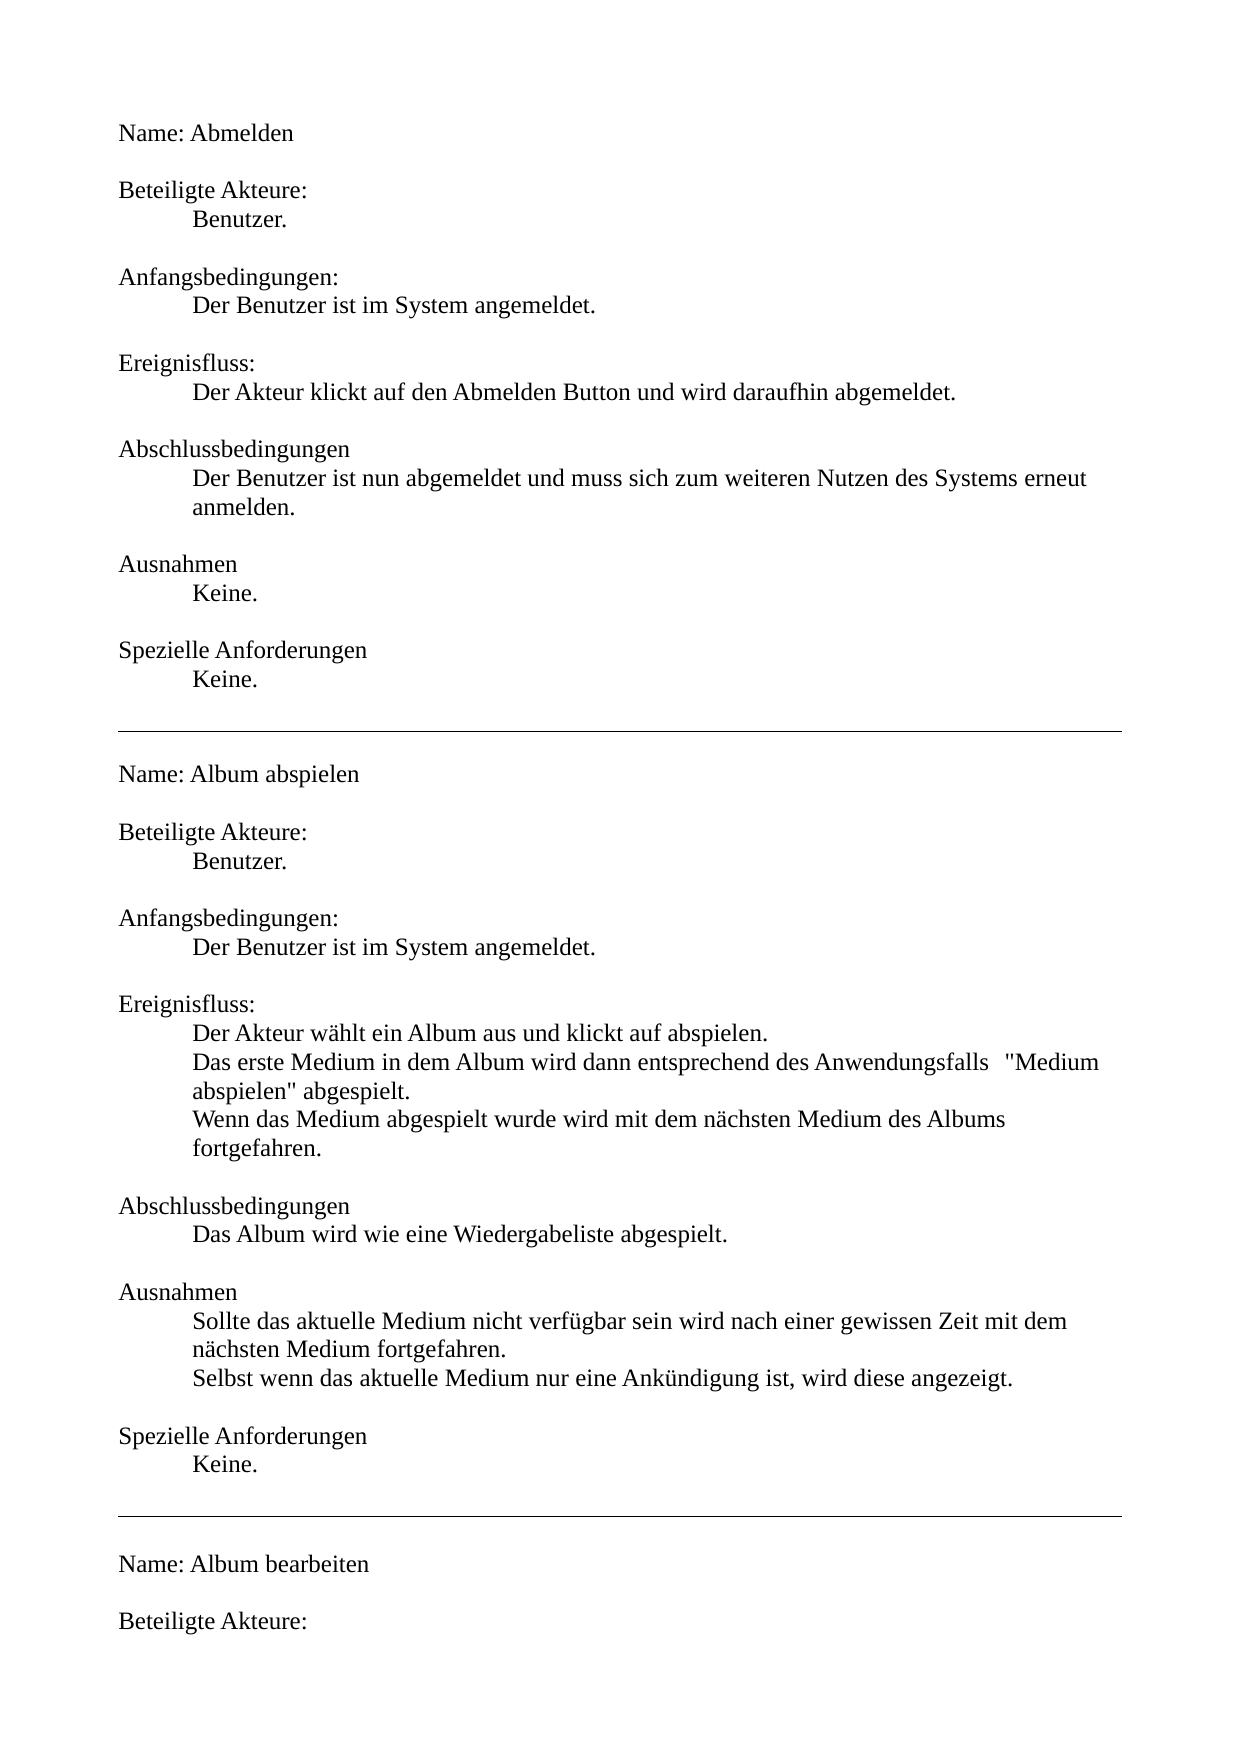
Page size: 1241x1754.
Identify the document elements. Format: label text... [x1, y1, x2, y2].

text Benutzer. [118, 204, 1122, 233]
text Spezielle Anforderungen [118, 1421, 1122, 1449]
text Ausnahmen [118, 1277, 1122, 1306]
text Anfangsbedingungen: [118, 262, 1122, 291]
text Der Benutzer ist im System angemeldet. [118, 291, 1122, 319]
text Beteiligte Akteure: [118, 176, 1122, 204]
text Beteiligte Akteure: [118, 1606, 1122, 1635]
text Abschlussbedingungen [118, 434, 1122, 463]
text Keine. [118, 664, 1122, 693]
text Keine. [118, 578, 1122, 607]
text Beteiligte Akteure: [118, 817, 1122, 846]
text Das erste Medium in dem Album wird dann entsprechend des Anwendungsfalls "Medium abspielen" abgespielt. [118, 1047, 1122, 1104]
text Anfangsbedingungen: [118, 903, 1122, 932]
text Name: Album bearbeiten [118, 1549, 1122, 1578]
text Der Akteur wählt ein Album aus und klickt auf abspielen. [118, 1018, 1122, 1047]
text Abschlussbedingungen [118, 1191, 1122, 1219]
text Selbst wenn das aktuelle Medium nur eine Ankündigung ist, wird diese angezeigt. [118, 1363, 1122, 1392]
text Der Benutzer ist im System angemeldet. [118, 932, 1122, 961]
text Das Album wird wie eine Wiedergabeliste abgespielt. [118, 1219, 1122, 1248]
text Der Benutzer ist nun abgemeldet und muss sich zum weiteren Nutzen des Systems erneut anmelden. [118, 463, 1122, 521]
text Keine. [118, 1449, 1122, 1478]
text Ereignisfluss: [118, 348, 1122, 377]
text Ereignisfluss: [118, 989, 1122, 1018]
text Sollte das aktuelle Medium nicht verfügbar sein wird nach einer gewissen Zeit mit dem nächsten Medium fortgefahren. [118, 1306, 1122, 1363]
text Name: Album abspielen [118, 759, 1122, 788]
text Name: Abmelden [118, 118, 1122, 147]
text Ausnahmen [118, 549, 1122, 578]
text Der Akteur klickt auf den Abmelden Button und wird daraufhin abgemeldet. [118, 377, 1122, 406]
text Benutzer. [118, 846, 1122, 874]
text Wenn das Medium abgespielt wurde wird mit dem nächsten Medium des Albums fortgefahren. [118, 1104, 1122, 1162]
text Spezielle Anforderungen [118, 636, 1122, 664]
